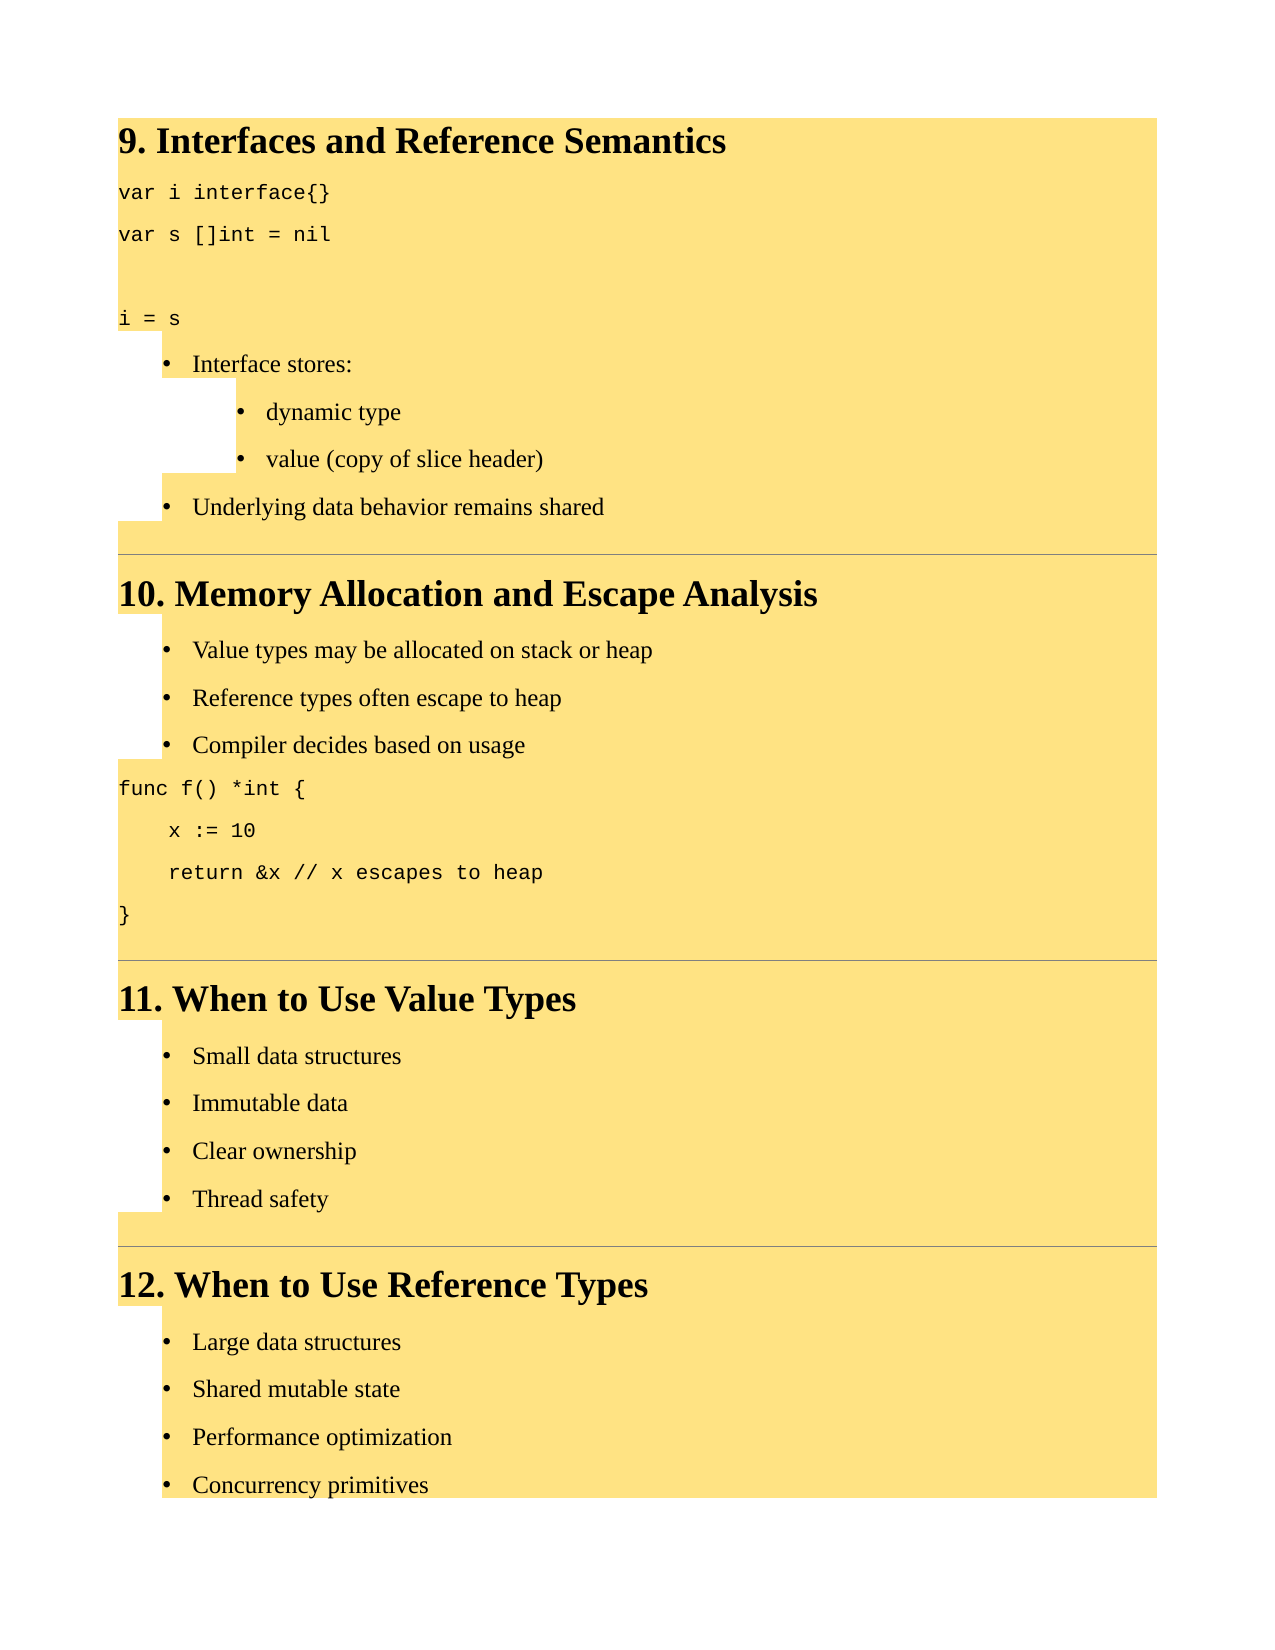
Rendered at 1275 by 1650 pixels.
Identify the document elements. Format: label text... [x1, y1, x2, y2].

list Small data structures [162, 1041, 1157, 1070]
list dynamic type [236, 397, 1157, 426]
text func f() *int { [118, 778, 1157, 802]
text i = s [118, 308, 1157, 331]
list Value types may be allocated on stack or heap [162, 635, 1157, 664]
list Thread safety [162, 1184, 1157, 1212]
list Compiler decides based on usage [162, 731, 1157, 759]
text var i interface{} [118, 182, 1157, 206]
list Immutable data [162, 1088, 1157, 1117]
text } [118, 903, 1157, 927]
list Concurrency primitives [162, 1470, 1157, 1498]
subtitle 9. Interfaces and Reference Semantics [118, 118, 1157, 161]
subtitle 12. When to Use Reference Types [118, 1263, 1157, 1306]
list Clear ownership [162, 1136, 1157, 1165]
list Large data structures [162, 1327, 1157, 1356]
list Performance optimization [162, 1422, 1157, 1451]
list Shared mutable state [162, 1374, 1157, 1403]
text x := 10 [118, 820, 1157, 844]
list Underlying data behavior remains shared [162, 492, 1157, 521]
list value (copy of slice header) [236, 444, 1157, 473]
text var s []int = nil [118, 224, 1157, 248]
list Reference types often escape to heap [162, 683, 1157, 712]
list Interface stores: [162, 349, 1157, 378]
subtitle 11. When to Use Value Types [118, 977, 1157, 1020]
text return &x // x escapes to heap [118, 862, 1157, 885]
subtitle 10. Memory Allocation and Escape Analysis [118, 571, 1157, 614]
